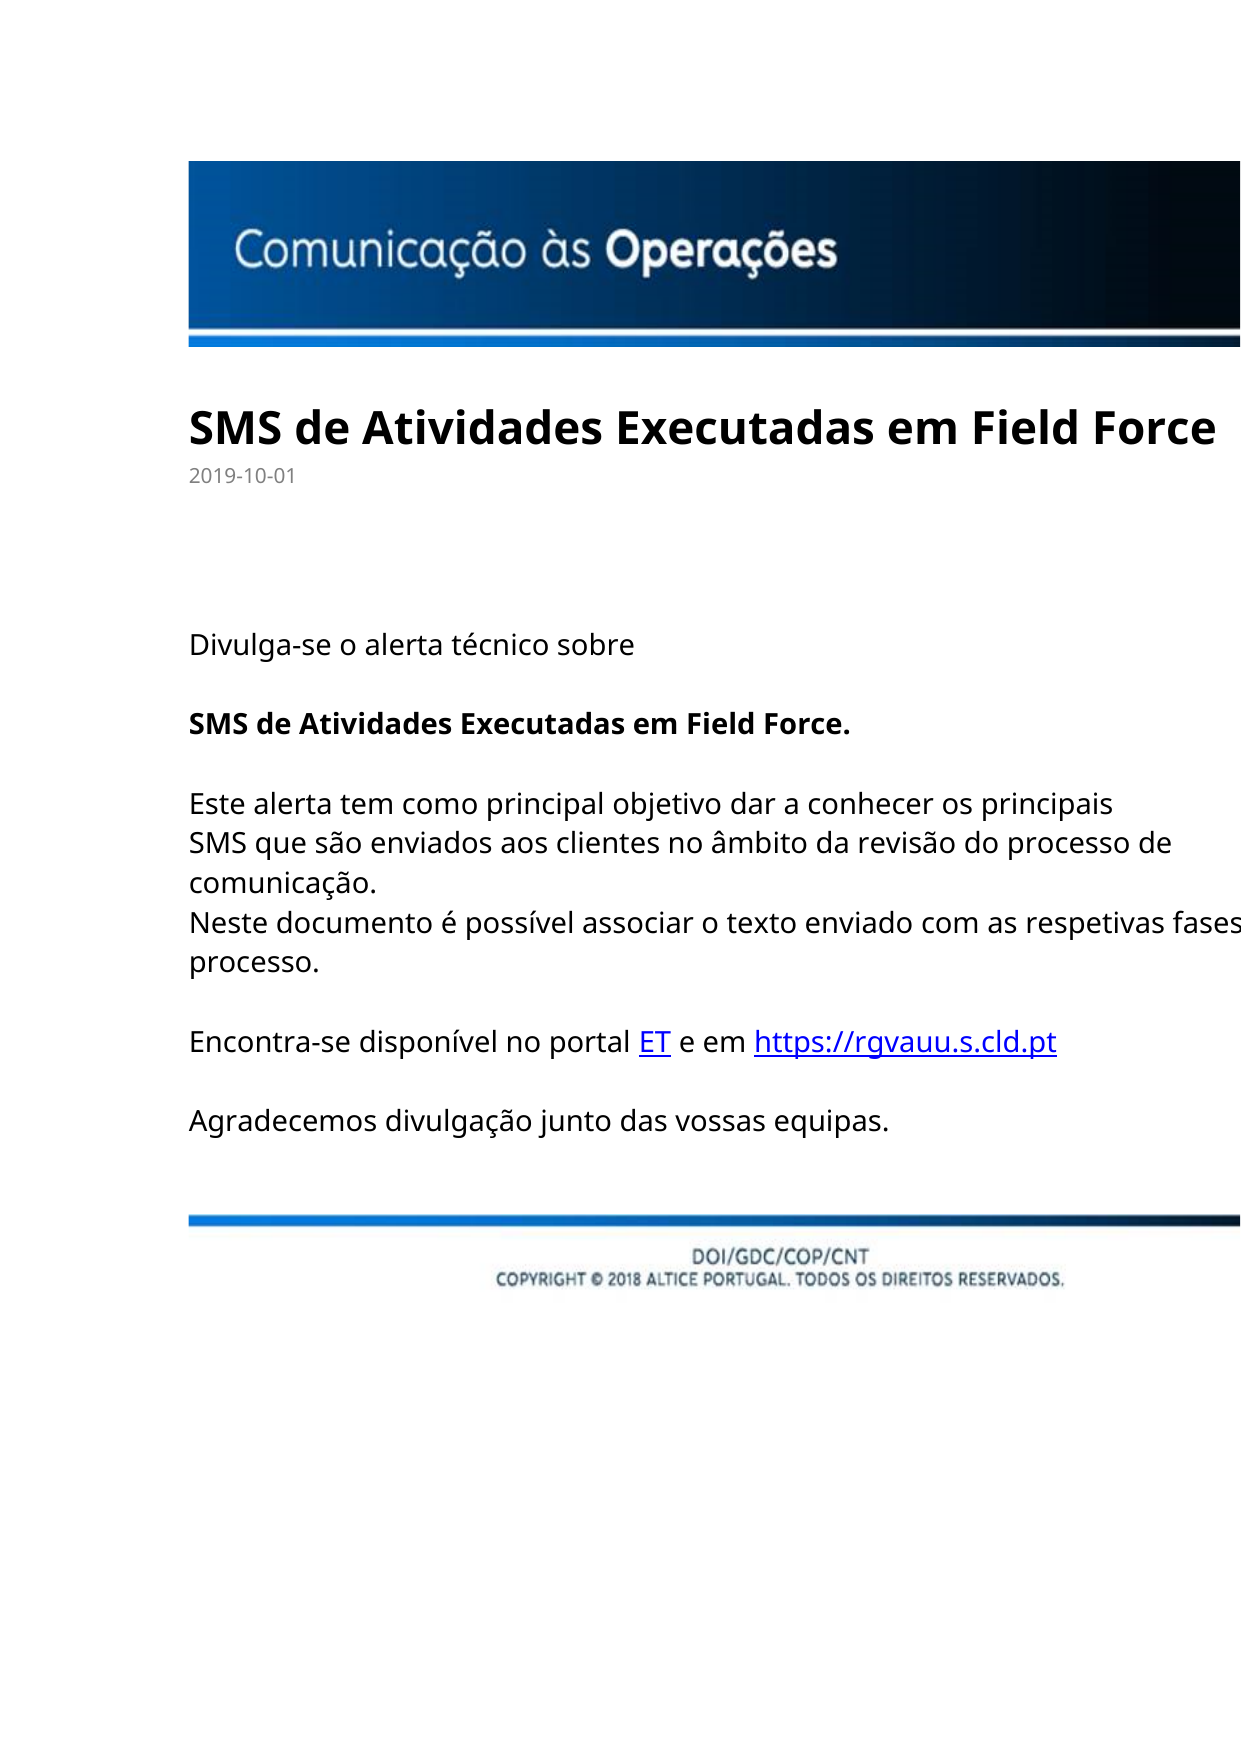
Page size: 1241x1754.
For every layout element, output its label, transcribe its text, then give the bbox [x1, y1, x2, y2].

table_cell [177, 361, 1240, 392]
table_cell Divulga-se o alerta técnico sobre SMS de Atividades Executadas em Field Force. Este alerta tem como principal objetivo dar a conhecer os principais SMS que são enviados aos clientes no âmbito da revisão do processo de comunicação. Neste documento é possível associar o texto enviado com as respetivas fases do processo. Encontra-se disponível no portal ET e em https://rgvauu.s.cld.pt Agradecemos divulgação junto das vossas equipas. [177, 624, 1240, 1140]
table_cell [177, 591, 1240, 624]
table_cell 2019-10-01 [177, 462, 1240, 490]
table_header [177, 148, 1240, 361]
table_cell [177, 1140, 1240, 1174]
table_cell [177, 557, 1240, 591]
table_cell [177, 490, 1240, 523]
table_cell [177, 524, 1240, 557]
table_cell [177, 1208, 1240, 1314]
table_cell [177, 1174, 1240, 1207]
table_cell SMS de Atividades Executadas em Field Force [177, 393, 1240, 462]
